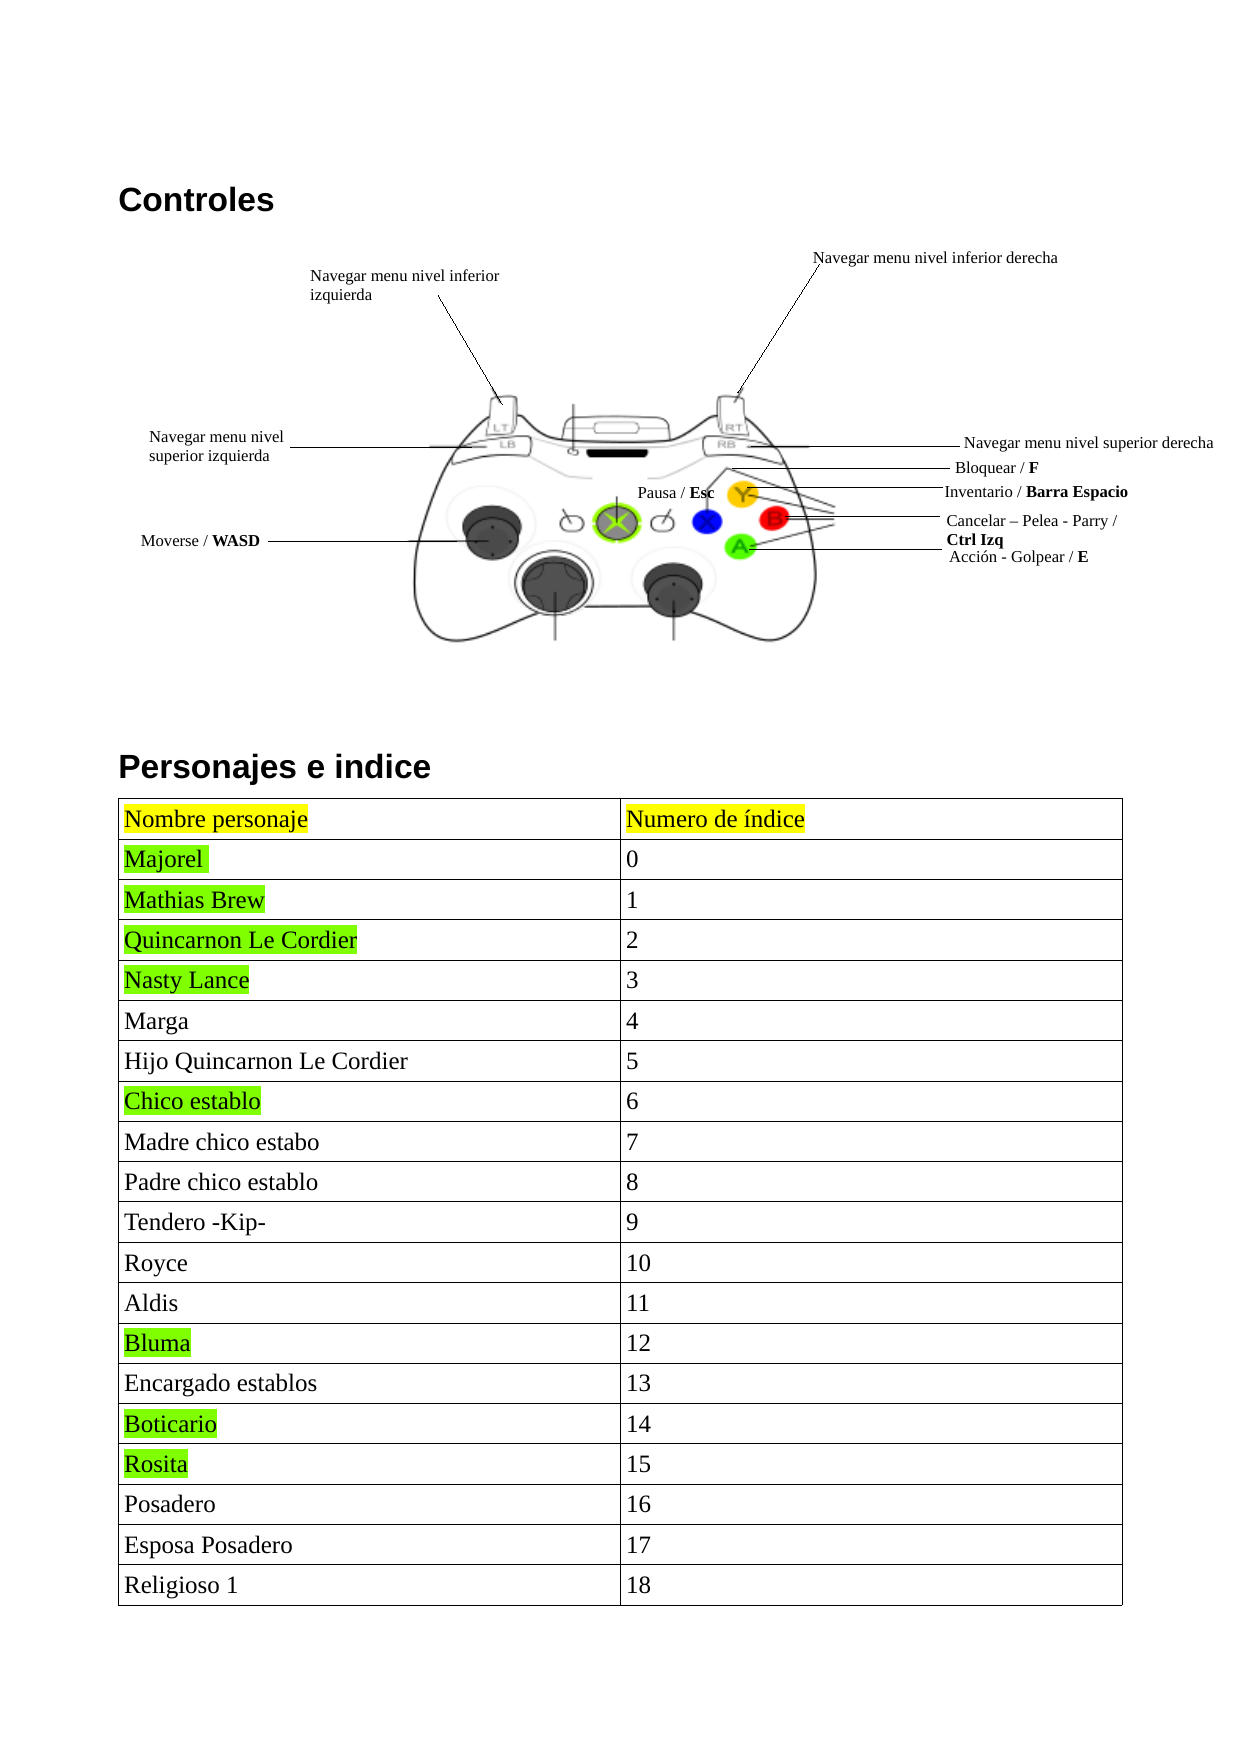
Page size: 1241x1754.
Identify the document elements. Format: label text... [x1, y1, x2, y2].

table_header Numero de índice [621, 799, 1122, 839]
table_cell Chico establo [119, 1082, 620, 1121]
table_cell 11 [621, 1283, 1122, 1322]
table_cell 15 [621, 1444, 1122, 1484]
table_cell 10 [621, 1243, 1122, 1282]
table_cell 7 [621, 1122, 1122, 1161]
table_cell Hijo Quincarnon Le Cordier [119, 1041, 620, 1081]
table_cell 18 [621, 1565, 1122, 1604]
table_cell 12 [621, 1324, 1122, 1363]
table_cell 2 [621, 920, 1122, 959]
subtitle Personajes e indice [118, 747, 1122, 786]
table_cell 4 [621, 1001, 1122, 1040]
table_cell 16 [621, 1485, 1122, 1524]
table_cell 3 [621, 961, 1122, 1000]
picture [389, 362, 864, 680]
table_cell Tendero -Kip- [119, 1202, 620, 1242]
table_cell Posadero [119, 1485, 620, 1524]
table_cell 8 [621, 1162, 1122, 1201]
table_cell Rosita [119, 1444, 620, 1484]
table_cell Padre chico establo [119, 1162, 620, 1201]
table_cell Bluma [119, 1324, 620, 1363]
table_cell 14 [621, 1404, 1122, 1443]
table_cell Mathias Brew [119, 880, 620, 919]
table_cell Quincarnon Le Cordier [119, 920, 620, 959]
table_cell 17 [621, 1525, 1122, 1564]
table_cell Majorel [119, 840, 620, 879]
table_cell Marga [119, 1001, 620, 1040]
table_cell 5 [621, 1041, 1122, 1081]
table_cell 13 [621, 1364, 1122, 1403]
table_cell Religioso 1 [119, 1565, 620, 1604]
table_cell Esposa Posadero [119, 1525, 620, 1564]
table_cell Madre chico estabo [119, 1122, 620, 1161]
subtitle Controles [118, 180, 1122, 219]
table_cell 0 [621, 840, 1122, 879]
table_cell Nasty Lance [119, 961, 620, 1000]
table_header Nombre personaje [119, 799, 620, 839]
table_cell 1 [621, 880, 1122, 919]
table_cell 9 [621, 1202, 1122, 1242]
table_cell 6 [621, 1082, 1122, 1121]
table_cell Boticario [119, 1404, 620, 1443]
table_cell Encargado establos [119, 1364, 620, 1403]
table_cell Aldis [119, 1283, 620, 1322]
table_cell Royce [119, 1243, 620, 1282]
